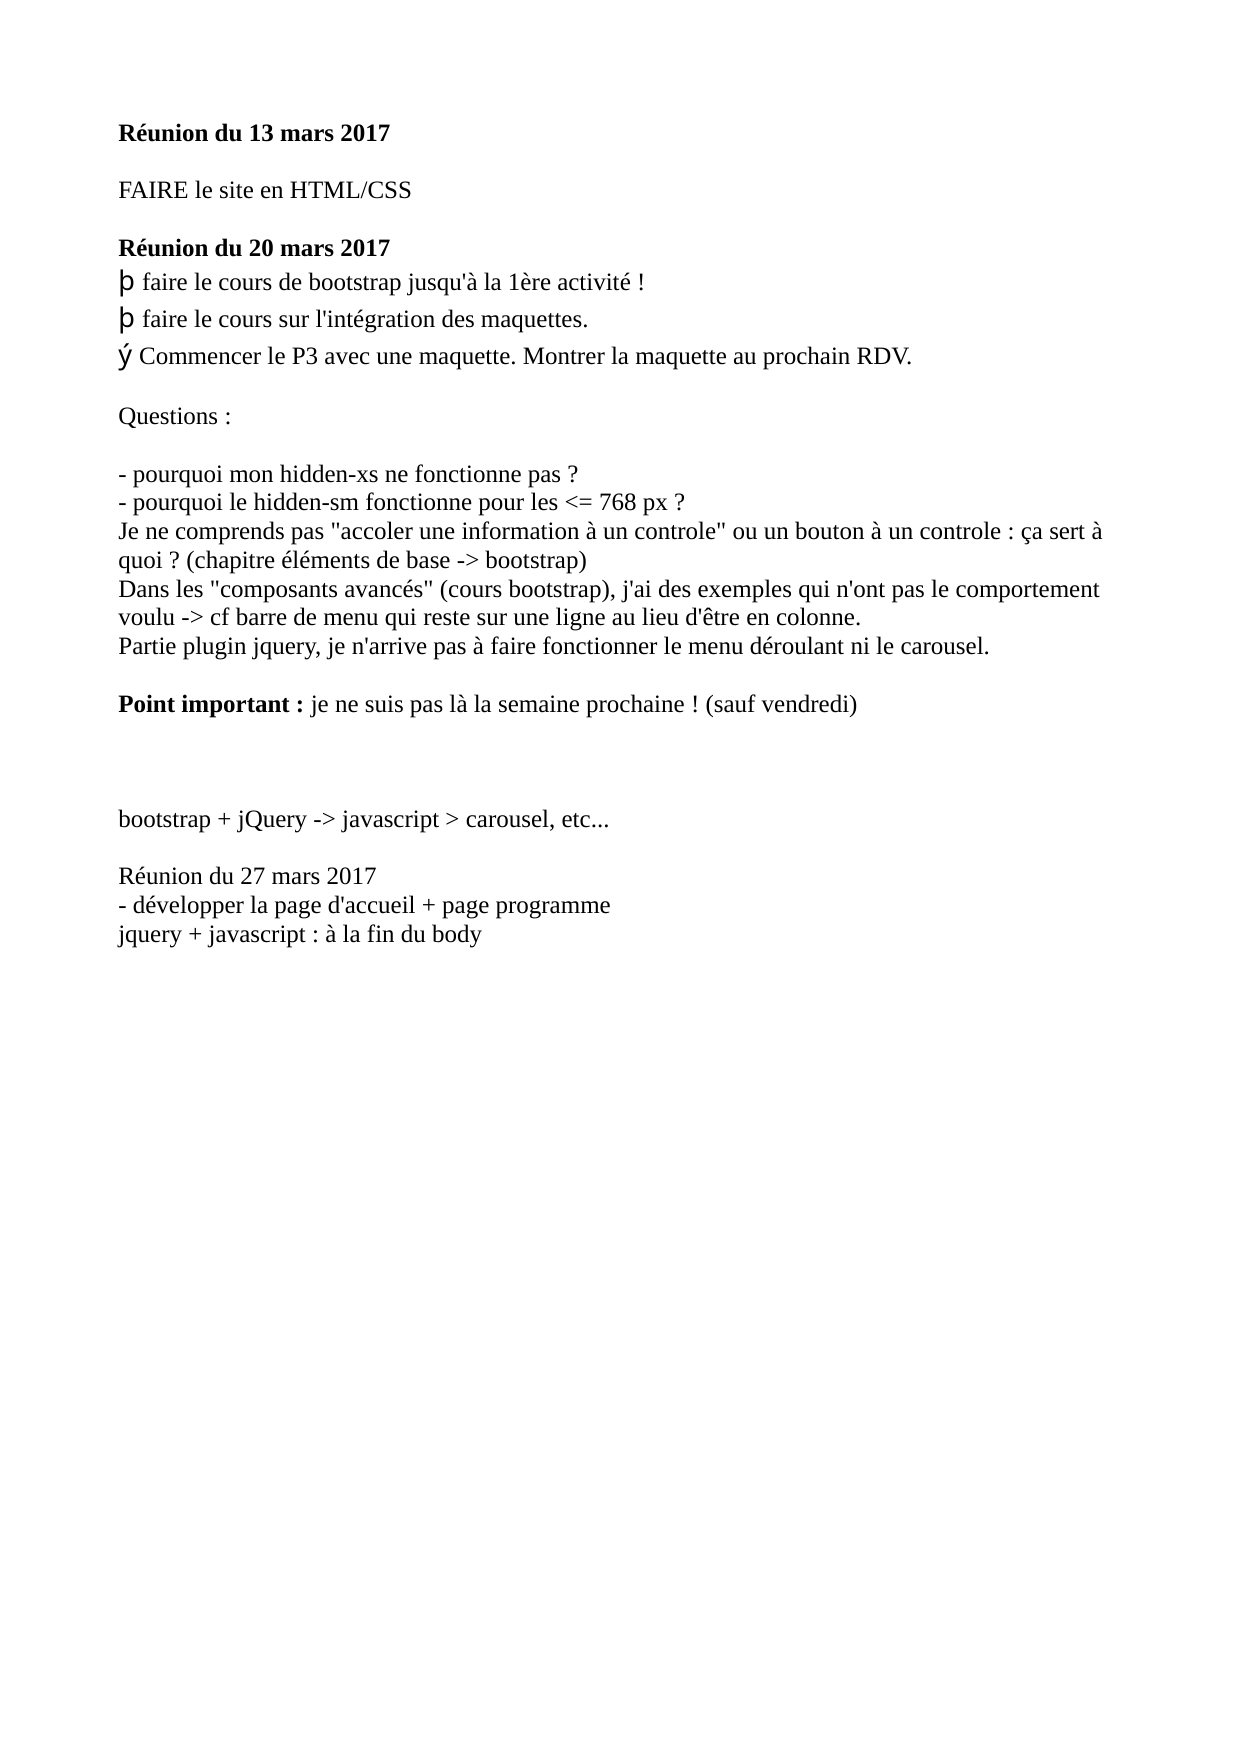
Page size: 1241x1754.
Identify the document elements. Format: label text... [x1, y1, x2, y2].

text - pourquoi le hidden-sm fonctionne pour les <= 768 px ? [118, 487, 1122, 516]
text bootstrap + jQuery -> javascript > carousel, etc... [118, 804, 1122, 832]
text þ faire le cours sur l'intégration des maquettes. [118, 299, 1122, 336]
text ý Commencer le P3 avec une maquette. Montrer la maquette au prochain RDV. [118, 336, 1122, 372]
text Dans les "composants avancés" (cours bootstrap), j'ai des exemples qui n'ont pas le comportement voulu -> cf barre de menu qui reste sur une ligne au lieu d'être en colonne. [118, 574, 1122, 631]
text - développer la page d'accueil + page programme [118, 890, 1122, 919]
text Réunion du 27 mars 2017 [118, 861, 1122, 890]
text Réunion du 20 mars 2017 [118, 233, 1122, 262]
text þ faire le cours de bootstrap jusqu'à la 1ère activité ! [118, 262, 1122, 299]
text Questions : [118, 401, 1122, 430]
text Réunion du 13 mars 2017 [118, 118, 1122, 147]
text Je ne comprends pas "accoler une information à un controle" ou un bouton à un controle : ça sert à quoi ? (chapitre éléments de base -> bootstrap) [118, 516, 1122, 574]
text - pourquoi mon hidden-xs ne fonctionne pas ? [118, 459, 1122, 487]
text jquery + javascript : à la fin du body [118, 919, 1122, 947]
text Partie plugin jquery, je n'arrive pas à faire fonctionner le menu déroulant ni le carousel. [118, 631, 1122, 660]
text FAIRE le site en HTML/CSS [118, 176, 1122, 204]
text Point important : je ne suis pas là la semaine prochaine ! (sauf vendredi) [118, 689, 1122, 717]
